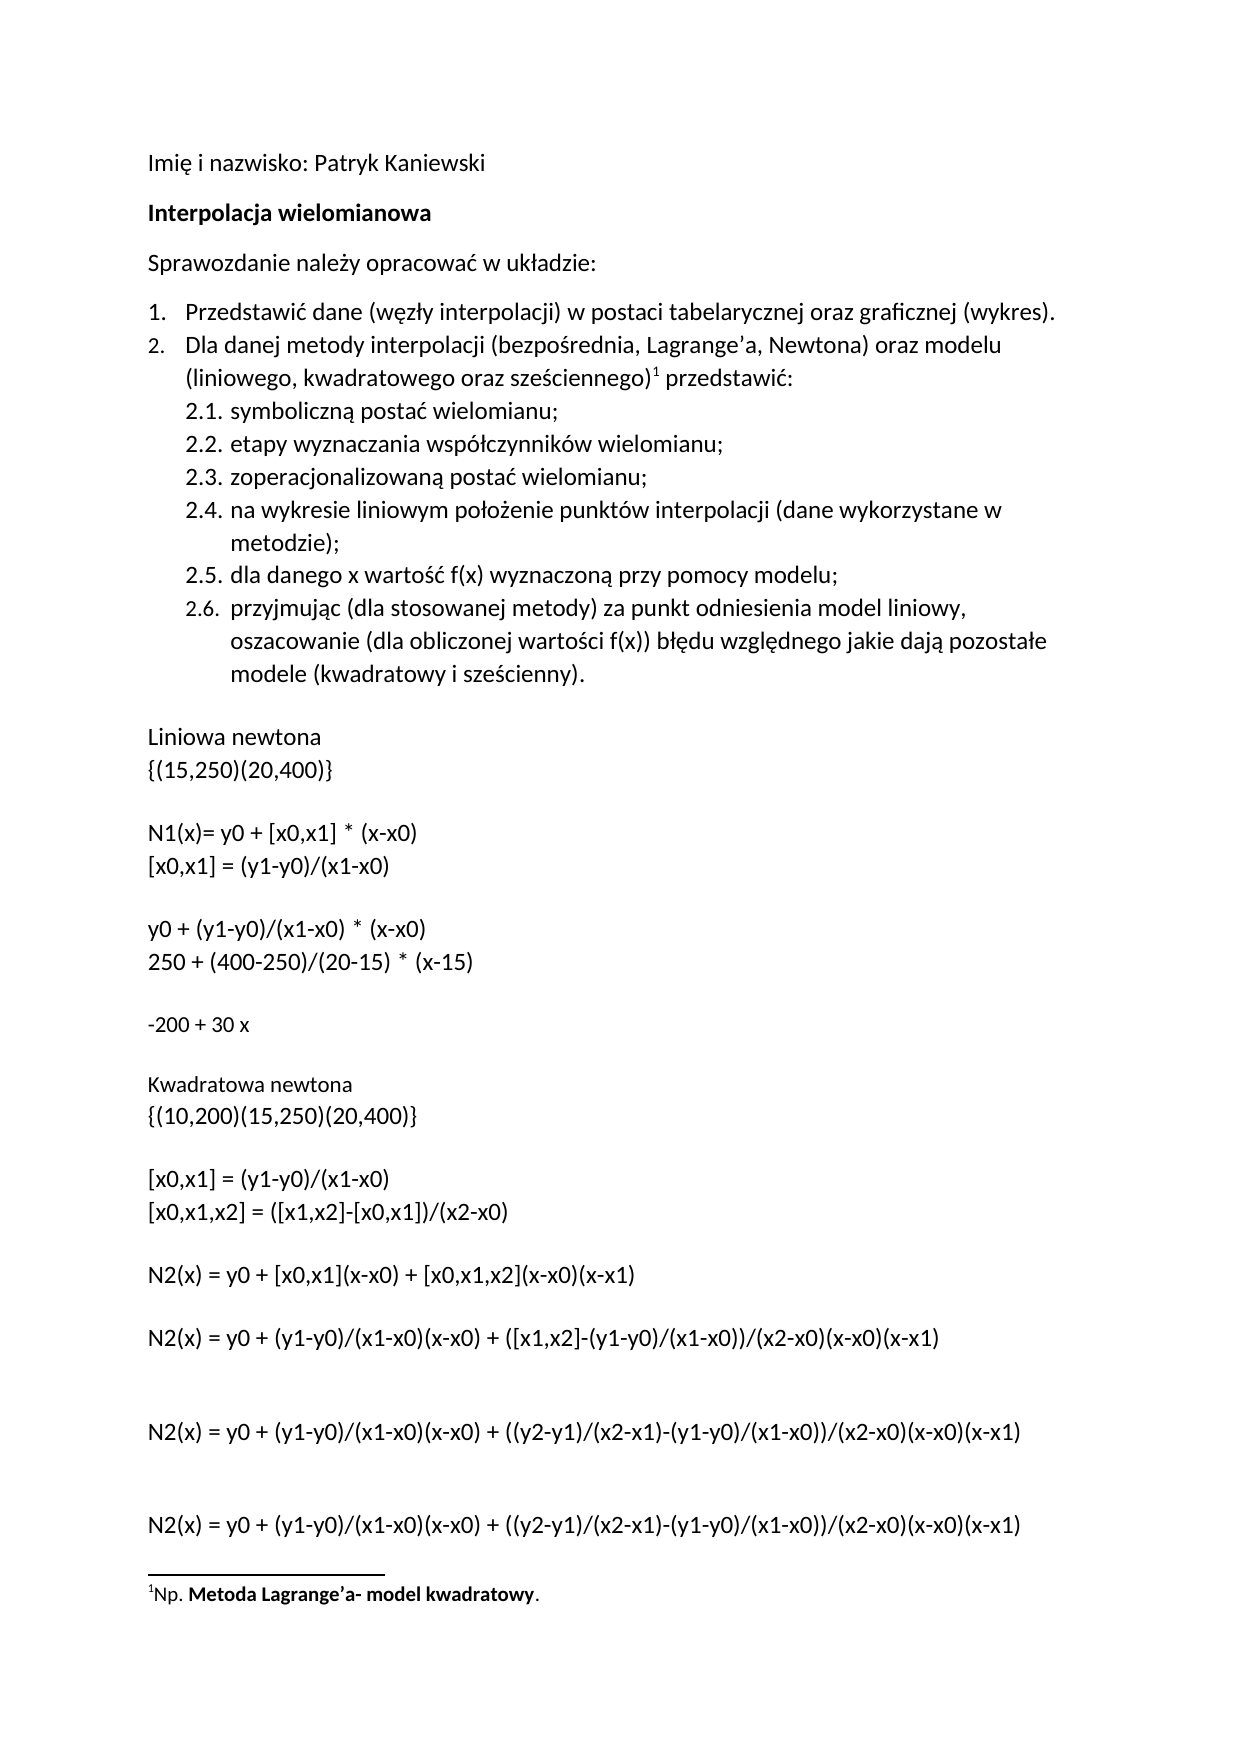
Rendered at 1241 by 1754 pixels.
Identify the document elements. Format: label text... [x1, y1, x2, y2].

list N2(x) = y0 + (y1-y0)/(x1-x0)(x-x0) + ([x1,x2]-(y1-y0)/(x1-x0))/(x2-x0)(x-x0)(x-x1) [148, 1323, 1093, 1353]
list {(10,200)(15,250)(20,400)} [148, 1100, 1093, 1131]
list symboliczną postać wielomianu; [185, 395, 1093, 426]
list zoperacjonalizowaną postać wielomianu; [185, 461, 1093, 491]
text Sprawozdanie należy opracować w układzie: [148, 247, 1093, 277]
list etapy wyznaczania współczynników wielomianu; [185, 428, 1093, 458]
list Liniowa newtona [148, 722, 1093, 752]
list [x0,x1,x2] = ([x1,x2]-[x0,x1])/(x2-x0) [148, 1196, 1093, 1227]
list dla danego x wartość f(x) wyznaczoną przy pomocy modelu; [185, 560, 1093, 590]
list na wykresie liniowym położenie punktów interpolacji (dane wykorzystane w metodzie); [185, 494, 1093, 557]
list Dla danej metody interpolacji (bezpośrednia, Lagrange’a, Newtona) oraz modelu (liniowego, kwadratowego oraz sześciennego) przedstawić: [148, 329, 1093, 393]
list 250 + (400-250)/(20-15) * (x-15) [148, 947, 1093, 977]
text Imię i nazwisko: Patryk Kaniewski [148, 148, 1093, 178]
text Interpolacja wielomianowa [148, 197, 1093, 228]
list -200 + 30 x [148, 1010, 1093, 1038]
list {(15,250)(20,400)} [148, 754, 1093, 785]
list N2(x) = y0 + (y1-y0)/(x1-x0)(x-x0) + ((y2-y1)/(x2-x1)-(y1-y0)/(x1-x0))/(x2-x0)(x-x0)(x-x1) [148, 1416, 1093, 1446]
list N1(x)= y0 + [x0,x1] * (x-x0) [148, 818, 1093, 848]
list y0 + (y1-y0)/(x1-x0) * (x-x0) [148, 914, 1093, 944]
list przyjmując (dla stosowanej metody) za punkt odniesienia model liniowy, oszacowanie (dla obliczonej wartości f(x)) błędu względnego jakie dają pozostałe modele (kwadratowy i sześcienny). [185, 593, 1093, 689]
list [x0,x1] = (y1-y0)/(x1-x0) [148, 851, 1093, 881]
list Np. Metoda Lagrange’a- model kwadratowy. [148, 1581, 1093, 1606]
list [x0,x1] = (y1-y0)/(x1-x0) [148, 1163, 1093, 1194]
list Kwadratowa newtona [148, 1070, 1093, 1098]
list N2(x) = y0 + [x0,x1](x-x0) + [x0,x1,x2](x-x0)(x-x1) [148, 1259, 1093, 1290]
list Przedstawić dane (węzły interpolacji) w postaci tabelarycznej oraz graficznej (wykres). [148, 296, 1093, 327]
list N2(x) = y0 + (y1-y0)/(x1-x0)(x-x0) + ((y2-y1)/(x2-x1)-(y1-y0)/(x1-x0))/(x2-x0)(x-x0)(x-x1) [148, 1509, 1093, 1540]
